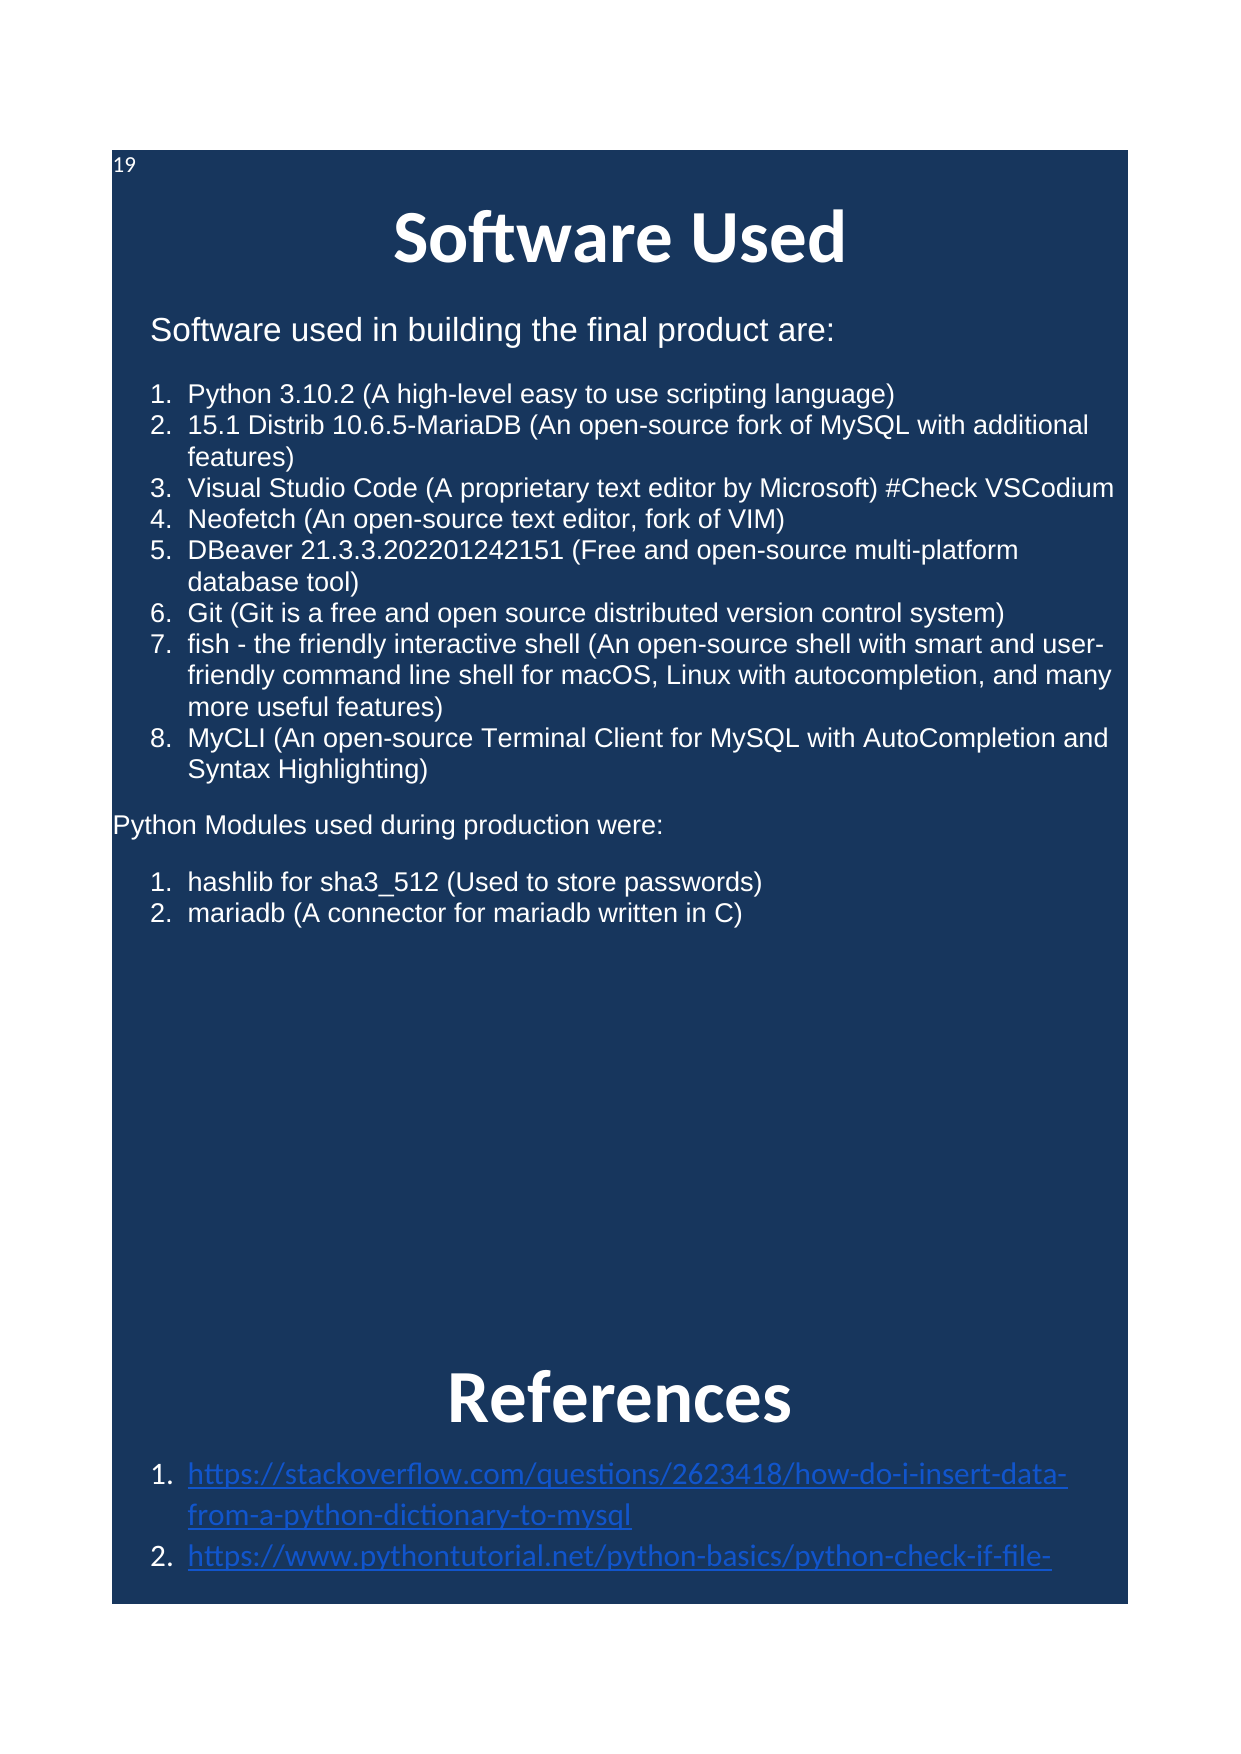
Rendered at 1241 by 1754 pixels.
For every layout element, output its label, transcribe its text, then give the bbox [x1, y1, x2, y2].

list https://stackoverflow.com/questions/2623418/how-do-i-insert-data-from-a-python-dictionary-to-mysql [150, 1454, 1128, 1533]
list https://www.pythontutorial.net/python-basics/python-check-if-file- [150, 1536, 1128, 1574]
list Git (Git is a free and open source distributed version control system) [150, 597, 1128, 628]
title Software Used [112, 190, 1128, 281]
list Visual Studio Code (A proprietary text editor by Microsoft) #Check VSCodium [150, 472, 1128, 503]
list hashlib for sha3_512 (Used to store passwords) [150, 866, 1128, 897]
list Python 3.10.2 (A high-level easy to use scripting language) [150, 378, 1128, 409]
text Python Modules used during production were: [112, 809, 1128, 841]
list mariadb (A connector for mariadb written in C) [150, 897, 1128, 928]
title References [112, 1350, 1128, 1441]
list fish - the friendly interactive shell (An open-source shell with smart and user-friendly command line shell for macOS, Linux with autocompletion, and many more useful features) [150, 628, 1128, 722]
text Software used in building the final product are: [150, 311, 1128, 349]
list 15.1 Distrib 10.6.5-MariaDB (An open-source fork of MySQL with additional features) [150, 409, 1128, 472]
list Neofetch (An open-source text editor, fork of VIM) [150, 503, 1128, 534]
list DBeaver 21.3.3.202201242151 (Free and open-source multi-platform database tool) [150, 534, 1128, 597]
list MyCLI (An open-source Terminal Client for MySQL with AutoCompletion and Syntax Highlighting) [150, 722, 1128, 784]
